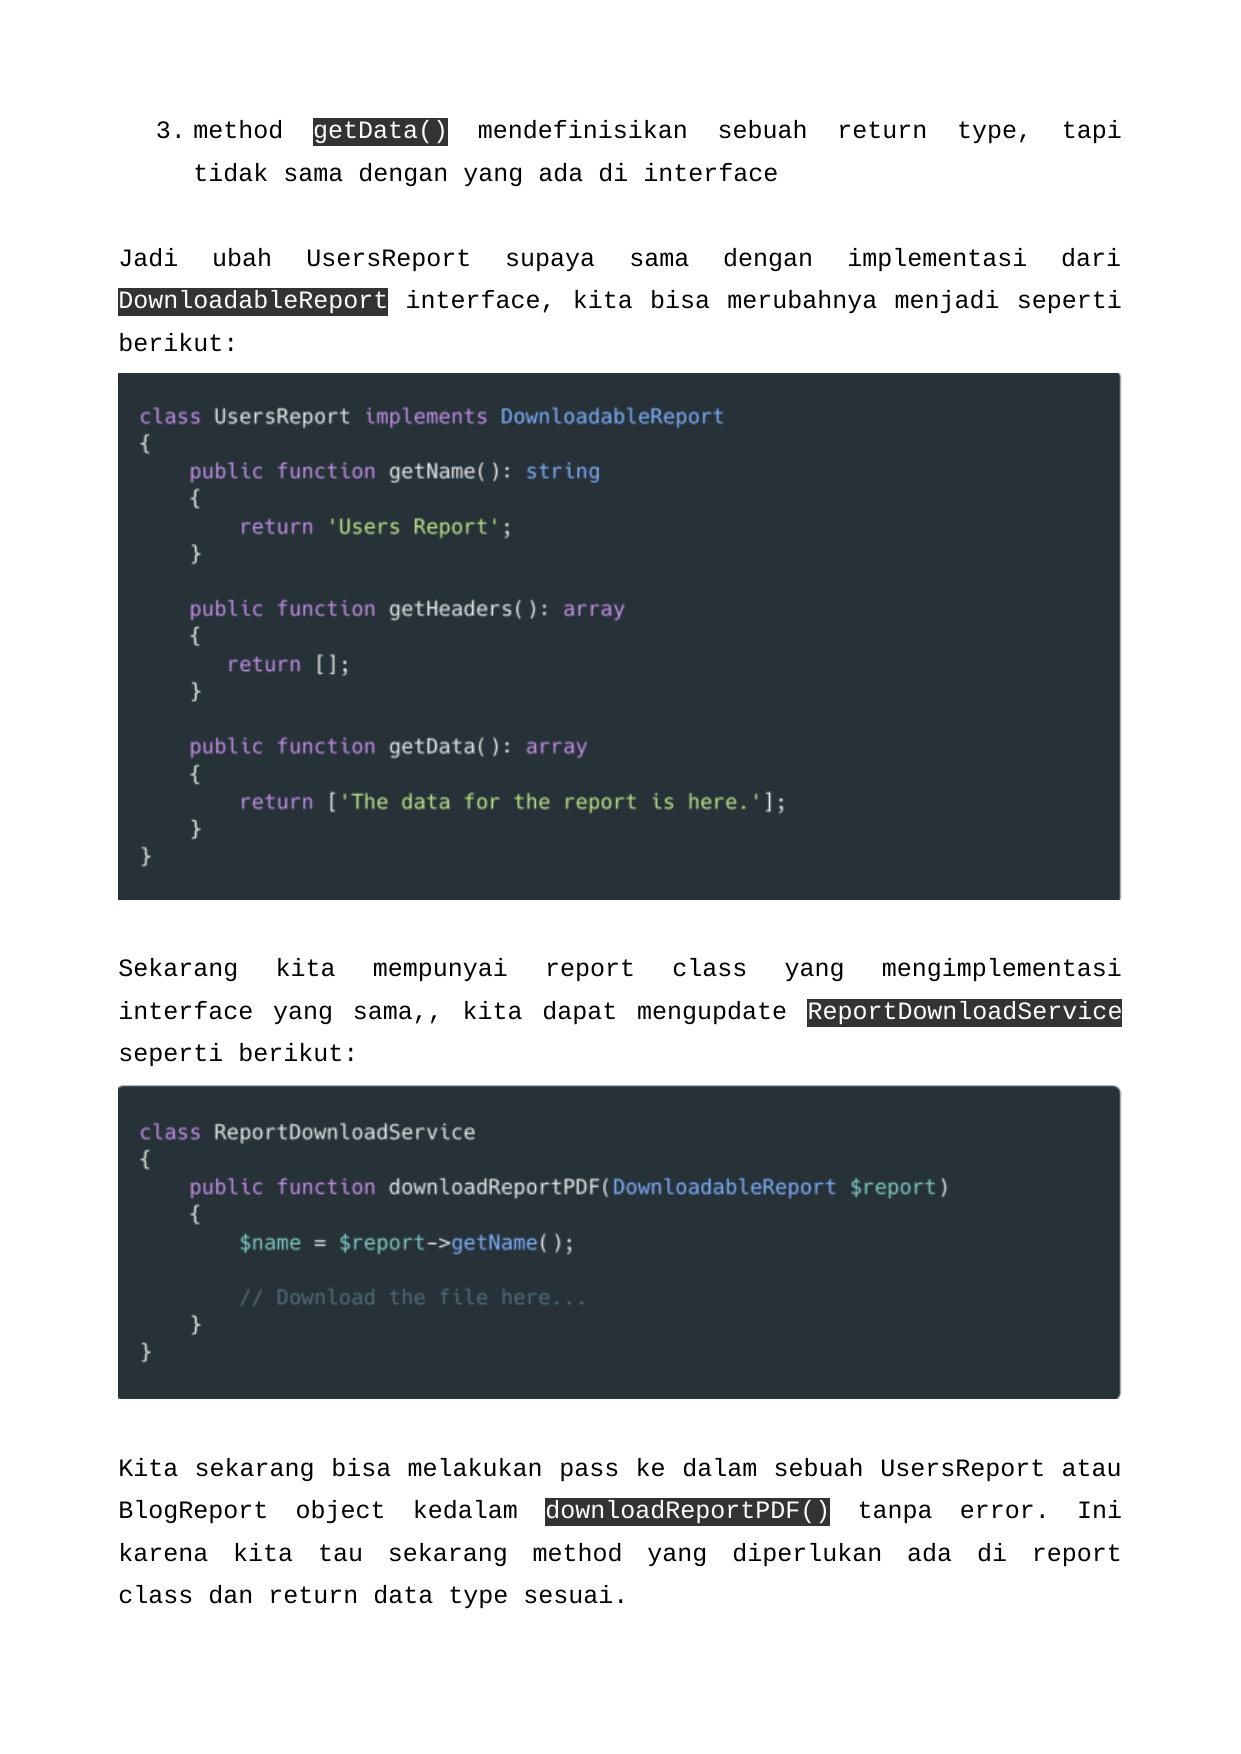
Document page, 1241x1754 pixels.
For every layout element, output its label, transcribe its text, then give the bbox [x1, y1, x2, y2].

picture [118, 373, 1123, 900]
list method getData() mendefinisikan sebuah return type, tapi tidak sama dengan yang ada di interface [156, 118, 1122, 189]
picture [118, 1083, 1123, 1399]
text Sekarang kita mempunyai report class yang mengimplementasi interface yang sama,, kita dapat mengupdate ReportDownloadService seperti berikut: [118, 956, 1122, 1069]
text Jadi ubah UsersReport supaya sama dengan implementasi dari DownloadableReport interface, kita bisa merubahnya menjadi seperti berikut: [118, 246, 1122, 359]
text Kita sekarang bisa melakukan pass ke dalam sebuah UsersReport atau BlogReport object kedalam downloadReportPDF() tanpa error. Ini karena kita tau sekarang method yang diperlukan ada di report class dan return data type sesuai. [118, 1455, 1122, 1611]
